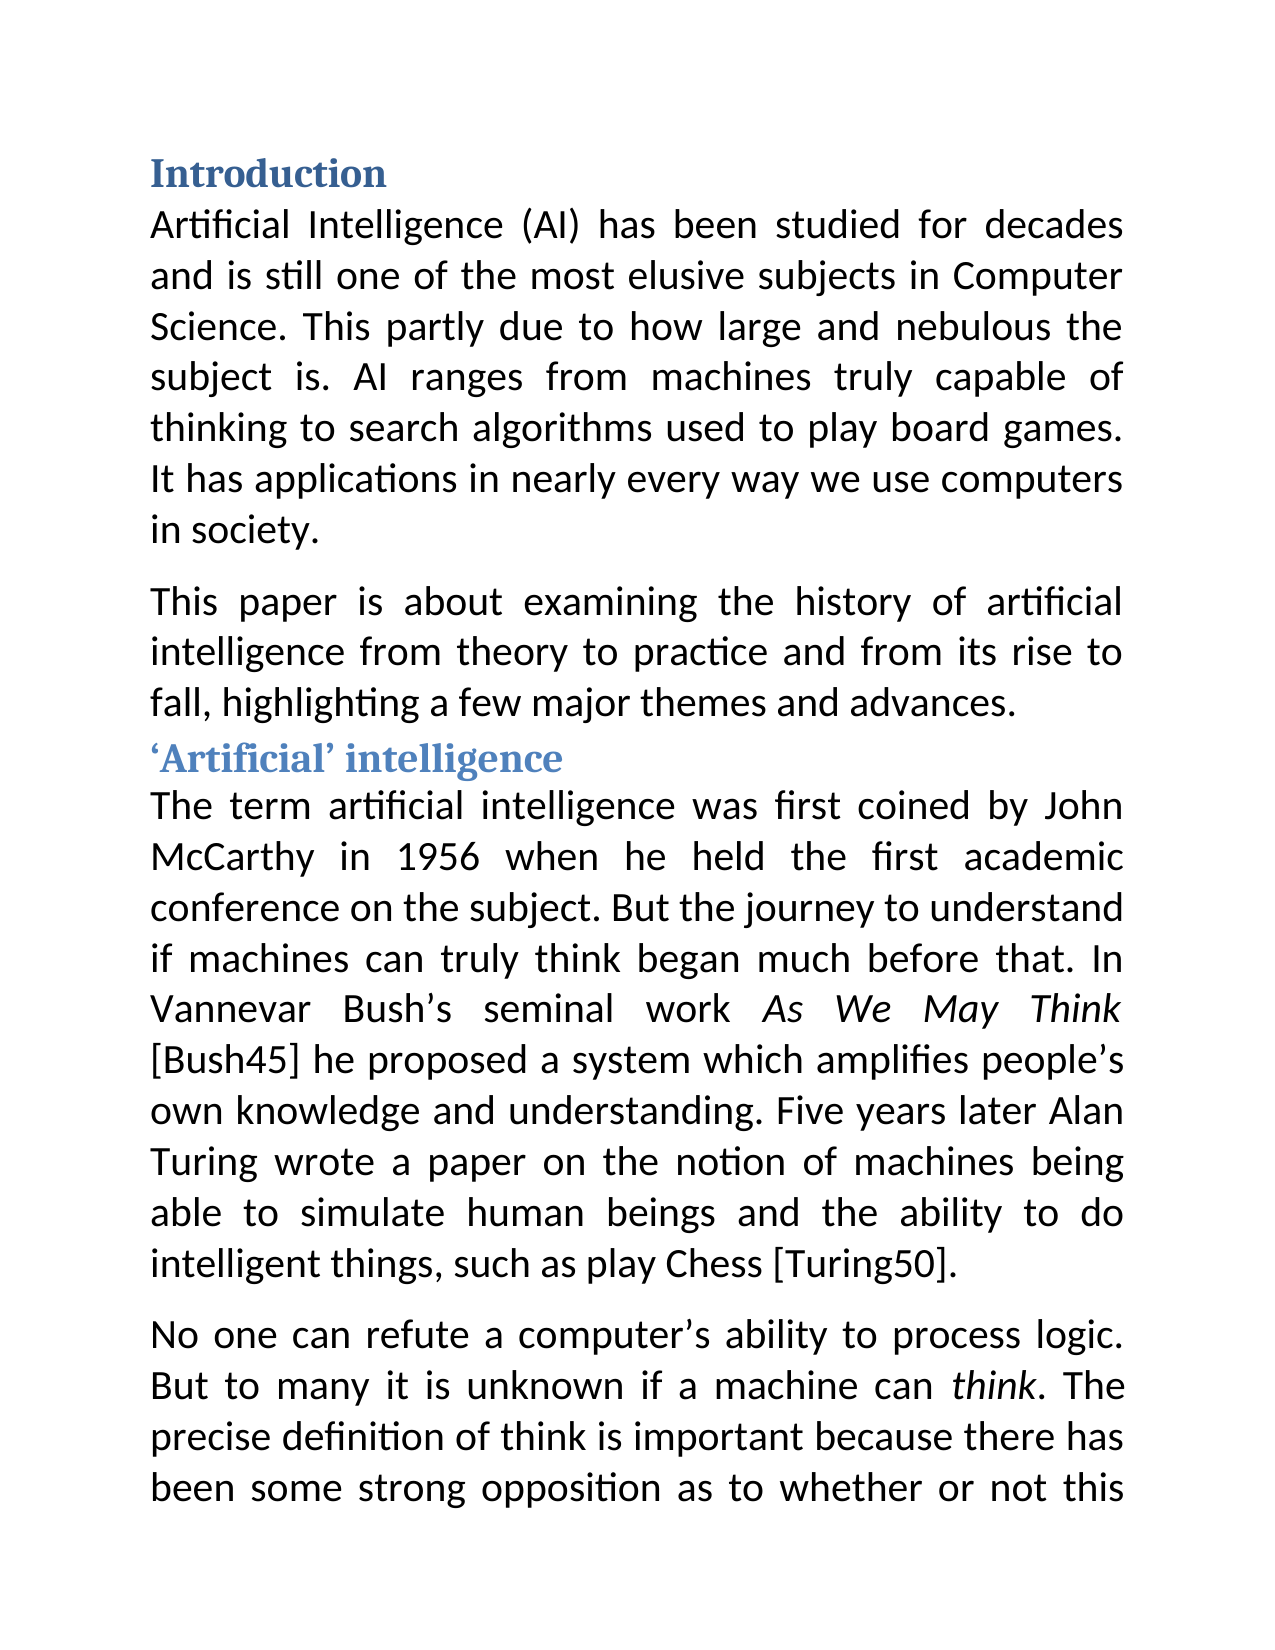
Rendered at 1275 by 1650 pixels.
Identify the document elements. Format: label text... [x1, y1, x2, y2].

subtitle ‘Artificial’ intelligence [150, 747, 1142, 779]
text This paper is about examining the history of artificial intelligence from theory to practice and from its rise to fall, highlighting a few major themes and advances. [150, 574, 1124, 727]
text No one can refute a computer’s ability to process logic. But to many it is unknown if a machine can think. The precise definition of think is important because there has been some strong opposition as to whether or not this [150, 1308, 1126, 1512]
text The term artificial intelligence was first coined by John McCarthy in 1956 when he held the first academic conference on the subject. But the journey to understand if machines can truly think began much before that. In Vannevar Bush’s seminal work As We May Think [Bush45] he proposed a system which amplifies people’s own knowledge and understanding. Five years later Alan Turing wrote a paper on the notion of machines being able to simulate human beings and the ability to do intelligent things, such as play Chess [Turing50]. [150, 779, 1126, 1287]
subtitle Introduction [150, 150, 1142, 198]
text Artificial Intelligence (AI) has been studied for decades and is still one of the most elusive subjects in Computer Science. This partly due to how large and nebulous the subject is. AI ranges from machines truly capable of thinking to search algorithms used to play board games. It has applications in nearly every way we use computers in society. [150, 198, 1125, 554]
